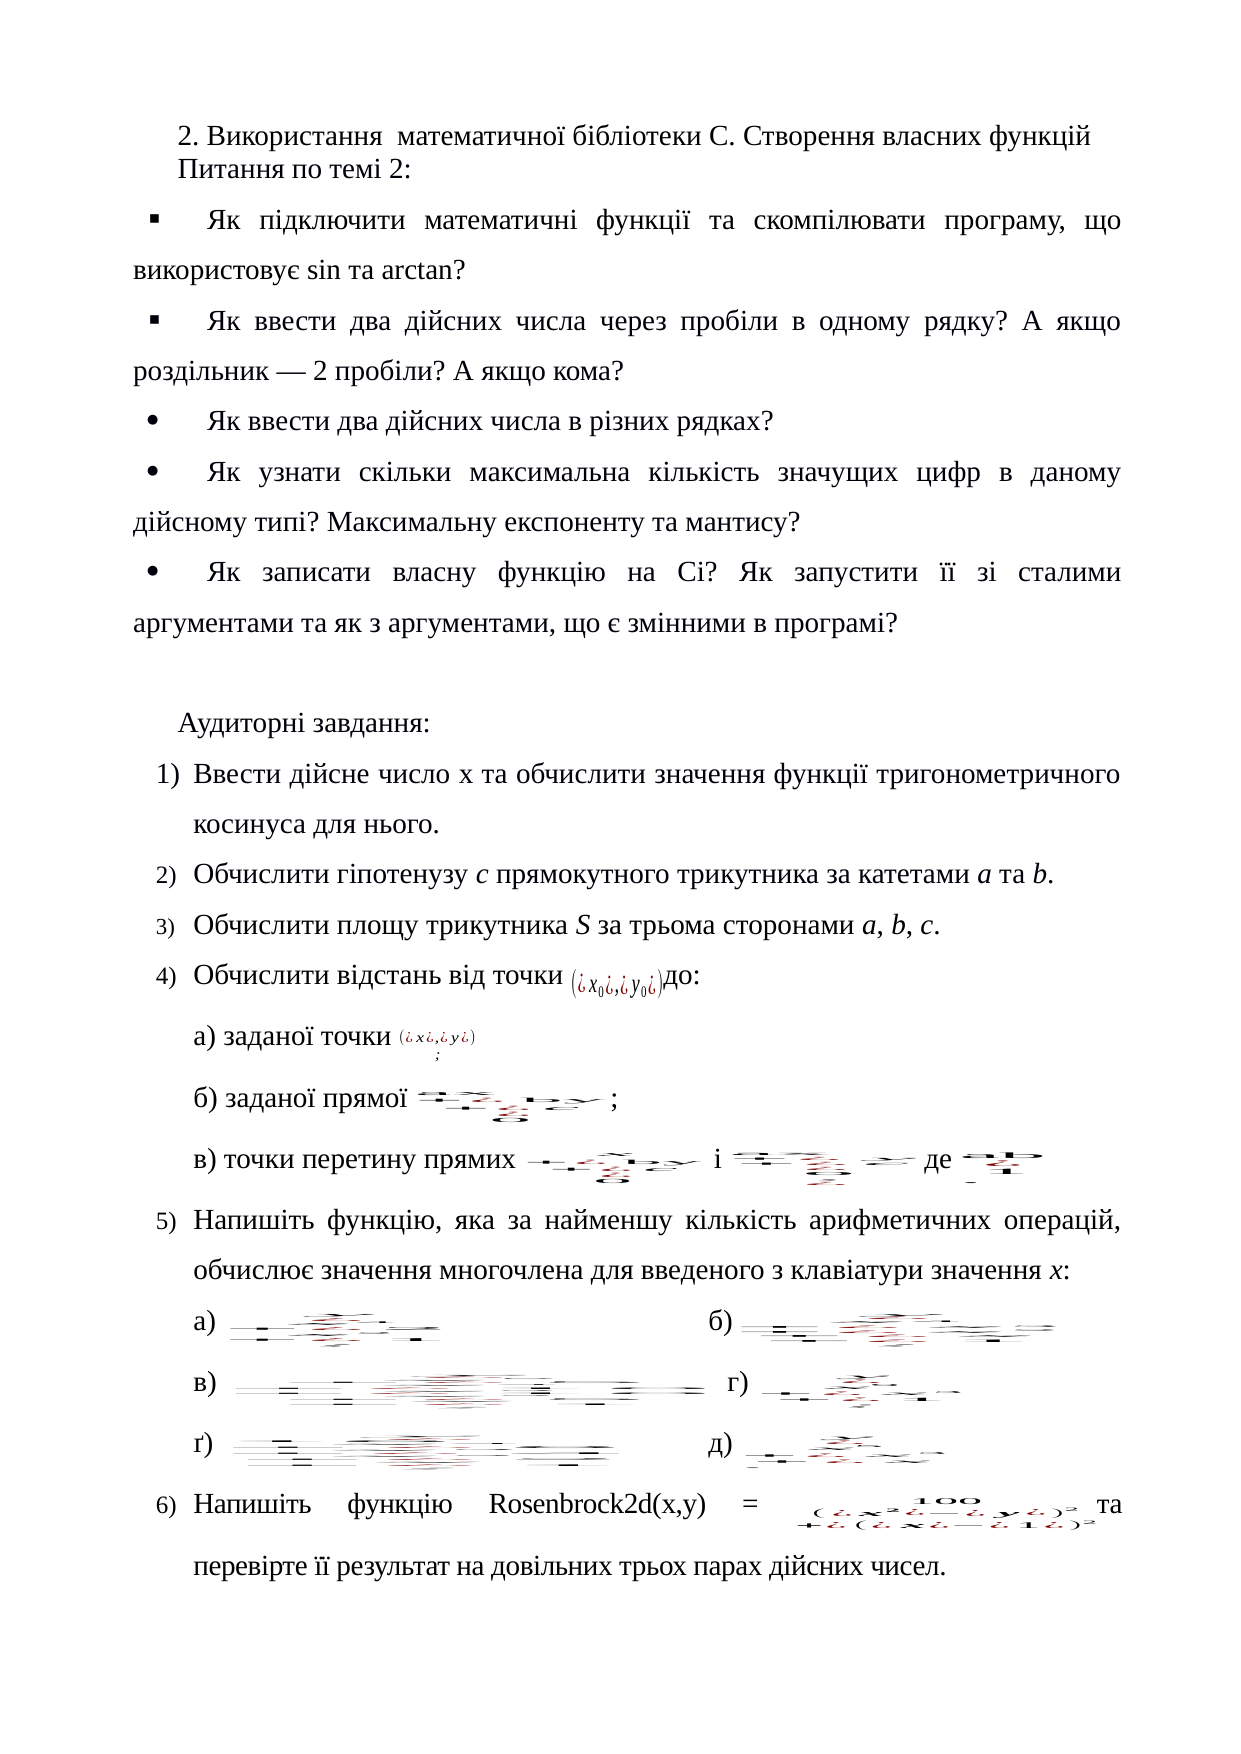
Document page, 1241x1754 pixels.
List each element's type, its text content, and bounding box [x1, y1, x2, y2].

list Обчислити гіпотенузу c прямокутного трикутника за катетами a та b. [156, 857, 1122, 890]
list Обчислити площу трикутника S за трьома сторонами a, b, c. [156, 907, 1122, 940]
list Як записати власну функцію на Сі? Як запустити її зі сталими аргументами та як з аргументами, що є змінними в програмі? [133, 554, 1122, 638]
list Напишіть функцію Rosenbrock2d(x,y) = та перевірте її результат на довільних трьох парах дійсних чисел. [156, 1487, 1122, 1581]
list Як узнати скільки максимальна кількість значущих цифр в даному дійсному типі? Максимальну експоненту та мантису? [133, 454, 1122, 538]
text б) заданої прямої ; [193, 1080, 1122, 1124]
list Як ввести два дійсних числа через пробіли в одному рядку? А якщо роздільник — 2 пробіли? А якщо кома? [133, 303, 1122, 387]
text а) заданої точки [193, 1018, 1122, 1063]
text в) г) [193, 1364, 1122, 1408]
text Питання по темі 2: [136, 152, 1122, 185]
list Напишіть функцію, яка за найменшу кількість арифметичних операцій, обчислює значення многочлена для введеного з клавіатури значення x: [156, 1202, 1122, 1286]
text 2. Використання математичної бібліотеки С. Створення власних функцій [136, 118, 1122, 152]
text в) точки перетину прямих і де [193, 1141, 1122, 1185]
list Як ввести два дійсних числа в різних рядках? [133, 403, 1122, 437]
list Ввести дійсне число х та обчислити значення функції тригонометричного косинуса для нього. [156, 756, 1122, 840]
text ґ) д) [193, 1425, 1122, 1470]
text а) б) [193, 1303, 1122, 1347]
text Аудиторні завдання: [136, 706, 1122, 739]
list Як підключити математичні функції та скомпілювати програму, що використовує sin та arctan? [133, 202, 1122, 286]
list Обчислити відстань від точки до: [156, 957, 1122, 1002]
